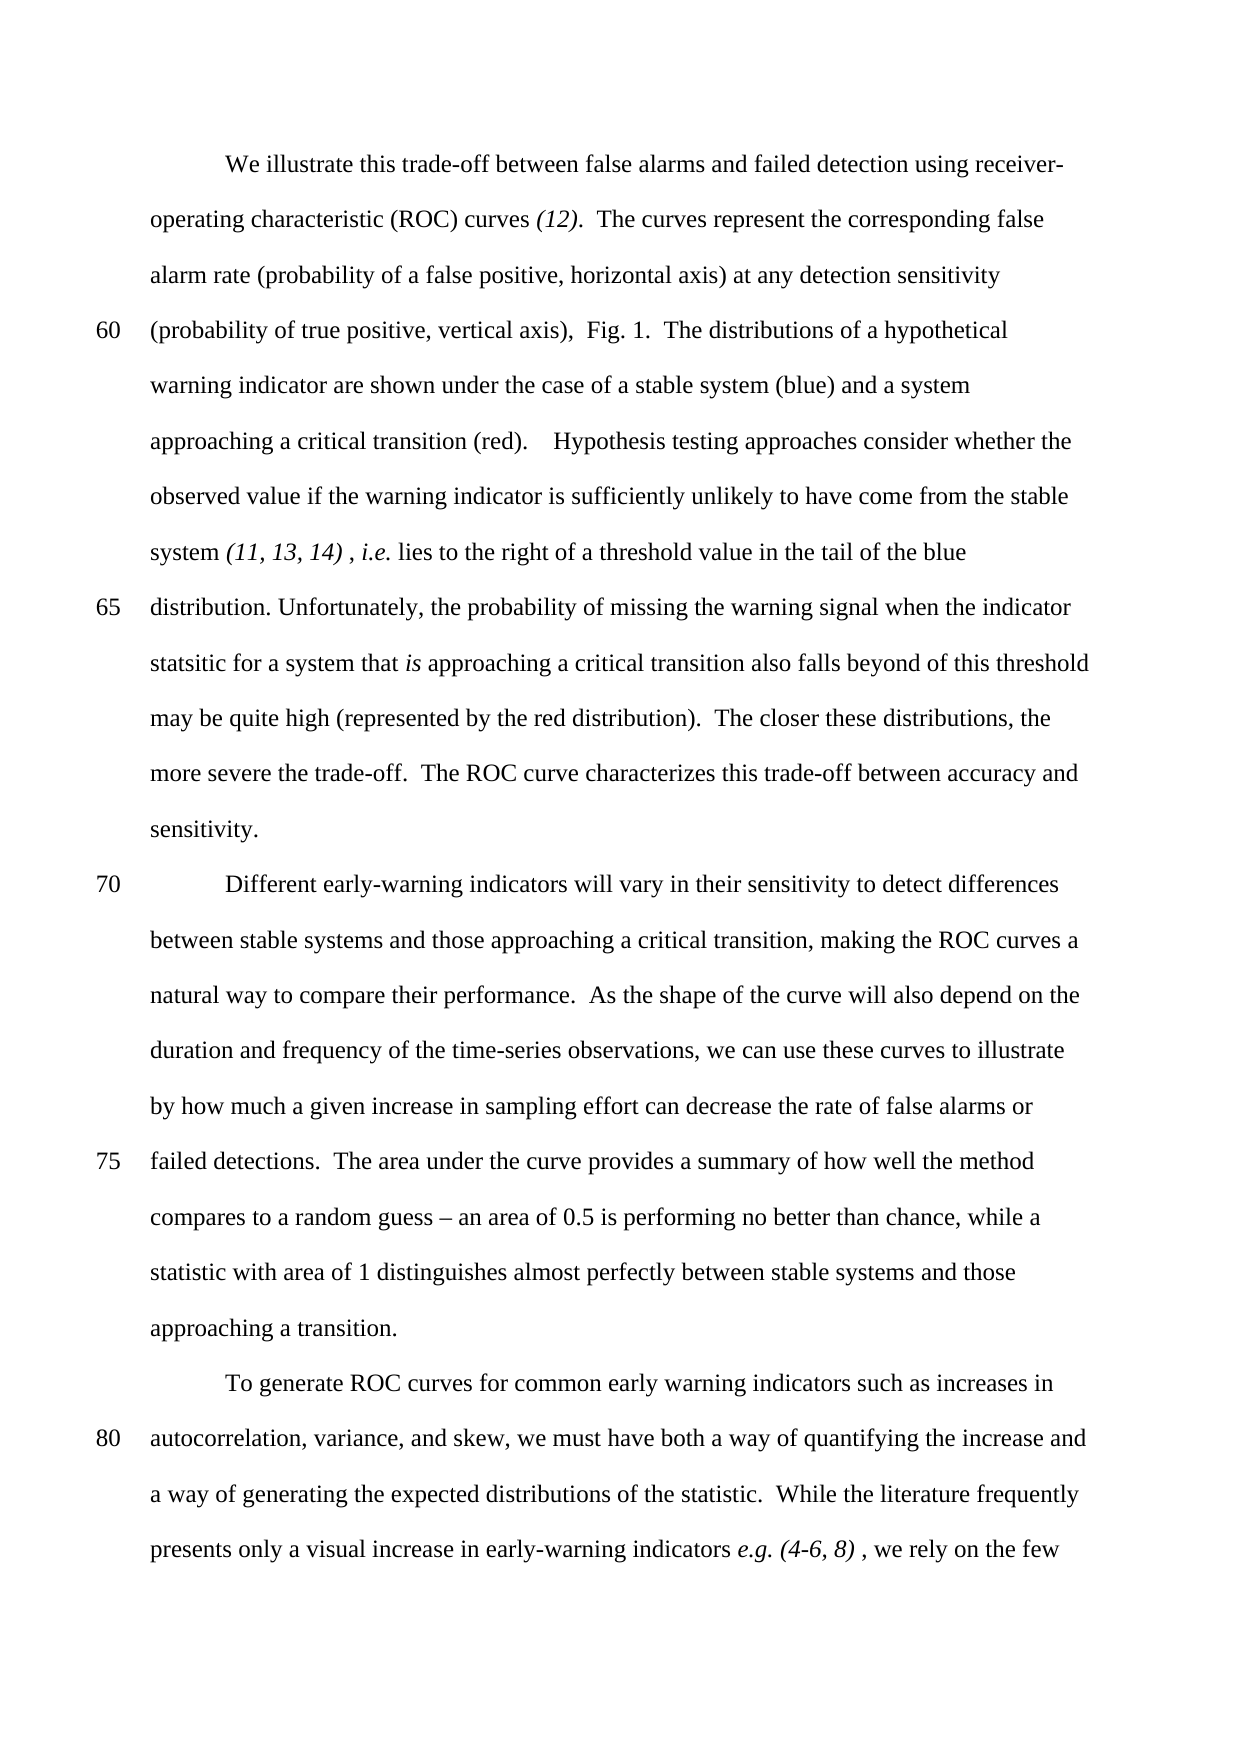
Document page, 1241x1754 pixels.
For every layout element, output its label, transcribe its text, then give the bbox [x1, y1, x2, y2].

text We illustrate this trade-off between false alarms and failed detection using receiver-operating characteristic (ROC) curves (12)⁠. The curves represent the corresponding false alarm rate (probability of a false positive, horizontal axis) at any detection sensitivity (probability of true positive, vertical axis), Fig. 1. The distributions of a hypothetical warning indicator are shown under the case of a stable system (blue) and a system approaching a critical transition (red). Hypothesis testing approaches consider whether the observed value if the warning indicator is sufficiently unlikely to have come from the stable system (11, 13, 14)⁠ , i.e. lies to the right of a threshold value in the tail of the blue distribution. Unfortunately, the probability of missing the warning signal when the indicator statsitic for a system that is approaching a critical transition also falls beyond of this threshold may be quite high (represented by the red distribution). The closer these distributions, the more severe the trade-off. The ROC curve characterizes this trade-off between accuracy and sensitivity. [150, 150, 1090, 843]
text Different early-warning indicators will vary in their sensitivity to detect differences between stable systems and those approaching a critical transition, making the ROC curves a natural way to compare their performance. As the shape of the curve will also depend on the duration and frequency of the time-series observations, we can use these curves to illustrate by how much a given increase in sampling effort can decrease the rate of false alarms or failed detections. The area under the curve provides a summary of how well the method compares to a random guess – an area of 0.5 is performing no better than chance, while a statistic with area of 1 distinguishes almost perfectly between stable systems and those approaching a transition. [150, 870, 1090, 1341]
text To generate ROC curves for common early warning indicators such as increases in autocorrelation, variance, and skew, we must have both a way of quantifying the increase and a way of generating the expected distributions of the statistic. While the literature frequently presents only a visual increase in early-warning indicators e.g. (4-6, 8)⁠ , we rely on the few [150, 1369, 1090, 1563]
